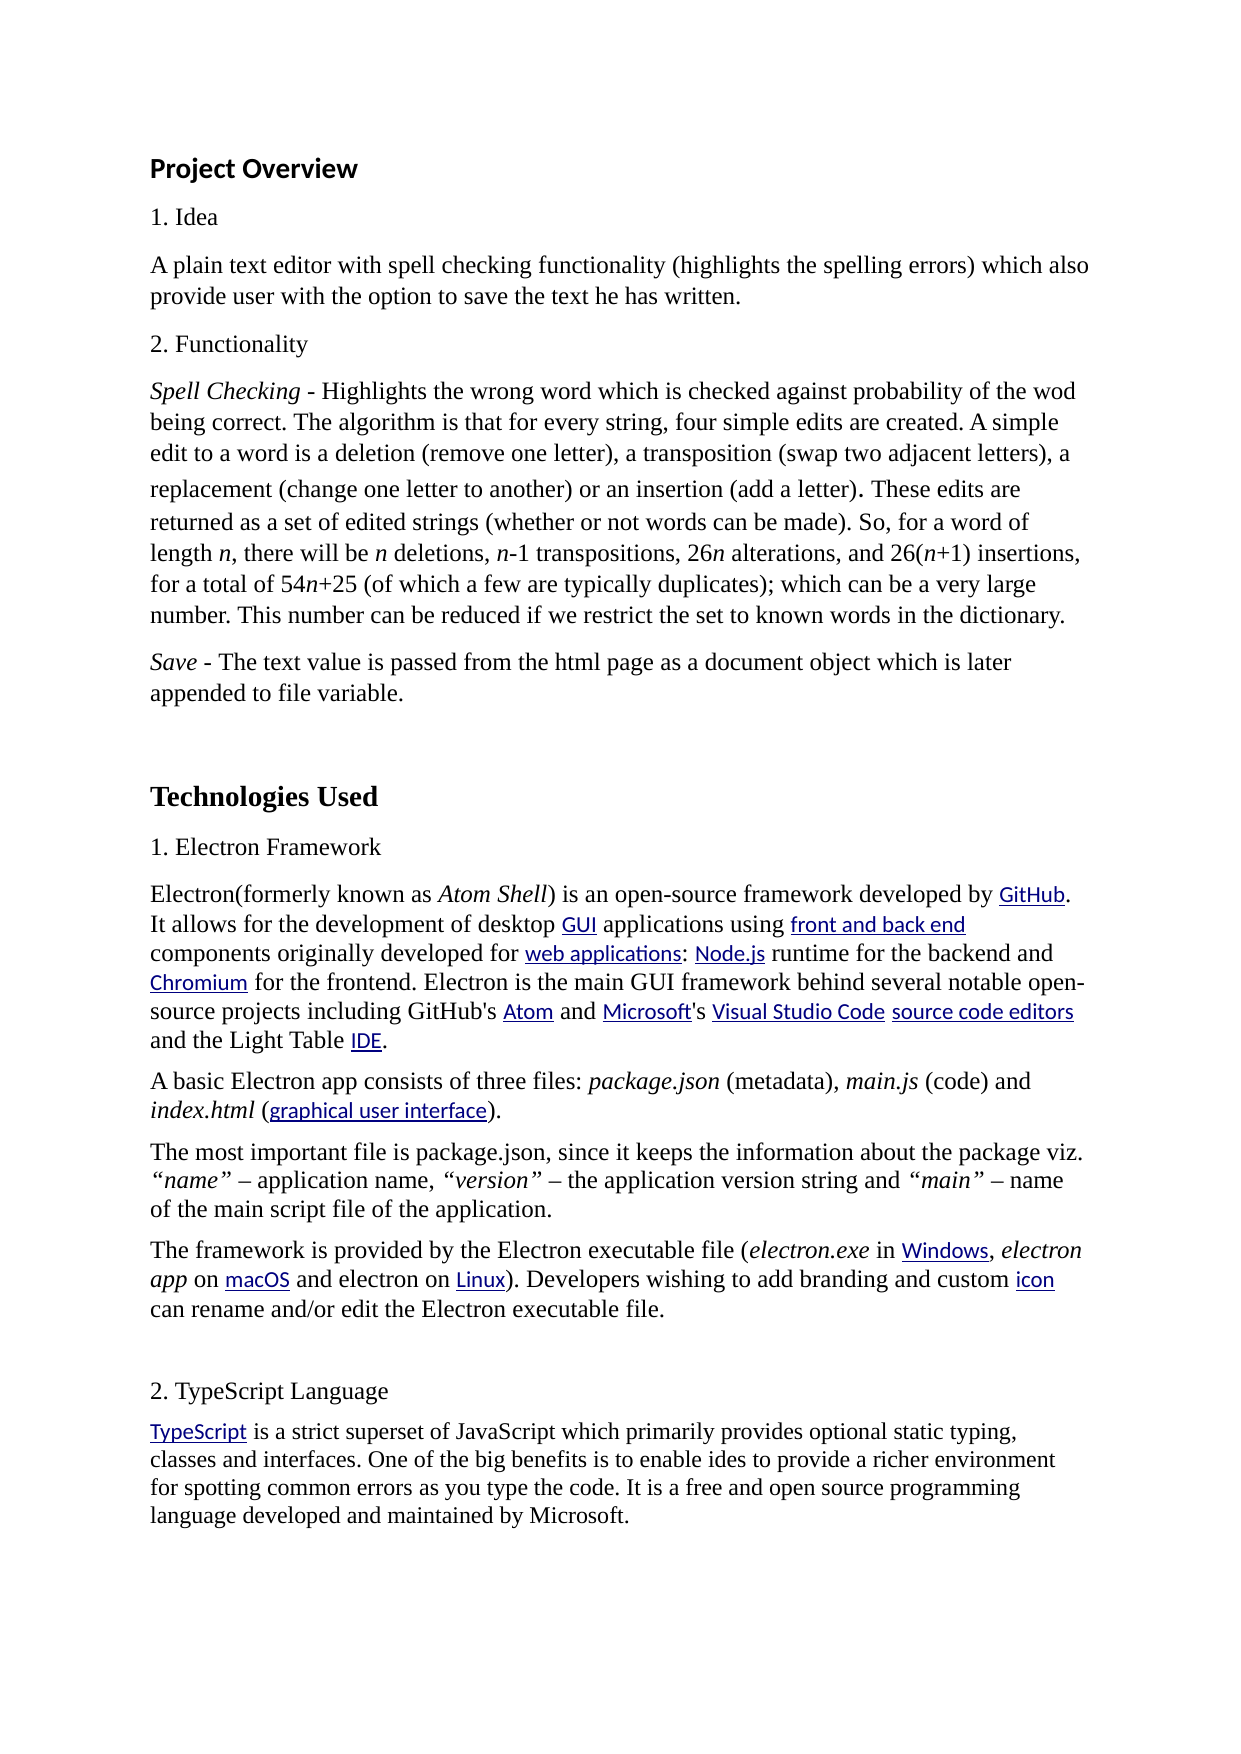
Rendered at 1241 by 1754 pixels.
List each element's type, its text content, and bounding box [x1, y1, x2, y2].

text 2. TypeScript Language [150, 1376, 1090, 1405]
subtitle Project Overview [150, 150, 1090, 186]
text A basic Electron app consists of three files: package.json (metadata), main.js (code) and index.html (graphical user interface). [150, 1066, 1090, 1124]
text 2. Functionality [150, 329, 1090, 357]
text A plain text editor with spell checking functionality (highlights the spelling errors) which also provide user with the option to save the text he has written. [150, 250, 1090, 310]
text Electron(formerly known as Atom Shell) is an open-source framework developed by GitHub. It allows for the development of desktop GUI applications using front and back end components originally developed for web applications: Node.js runtime for the backend and Chromium for the frontend. Electron is the main GUI framework behind several notable open-source projects including GitHub's Atom and Microsoft's Visual Studio Code source code editors and the Light Table IDE. [150, 879, 1090, 1054]
text Technologies Used [150, 779, 1090, 813]
text The most important file is package.json, since it keeps the information about the package viz. “name” – application name, “version” – the application version string and “main” – name of the main script file of the application. [150, 1137, 1090, 1223]
text TypeScript is a strict superset of JavaScript which primarily provides optional static typing, classes and interfaces. One of the big benefits is to enable ides to provide a richer environment for spotting common errors as you type the code. It is a free and open source programming language developed and maintained by Microsoft. [150, 1417, 1090, 1528]
text Spell Checking - Highlights the wrong word which is checked against probability of the wod being correct. The algorithm is that for every string, four simple edits are created. A simple edit to a word is a deletion (remove one letter), a transposition (swap two adjacent letters), a replacement (change one letter to another) or an insertion (add a letter). These edits are returned as a set of edited strings (whether or not words can be made). So, for a word of length n, there will be n deletions, n-1 transpositions, 26n alterations, and 26(n+1) insertions, for a total of 54n+25 (of which a few are typically duplicates); which can be a very large number. This number can be reduced if we restrict the set to known words in the dictionary. [150, 376, 1090, 628]
text 1. Idea [150, 202, 1090, 231]
text The framework is provided by the Electron executable file (electron.exe in Windows, electron app on macOS and electron on Linux). Developers wishing to add branding and custom icon can rename and/or edit the Electron executable file. [150, 1236, 1090, 1322]
text Save - The text value is passed from the html page as a document object which is later appended to file variable. [150, 647, 1090, 707]
text 1. Electron Framework [150, 832, 1090, 861]
